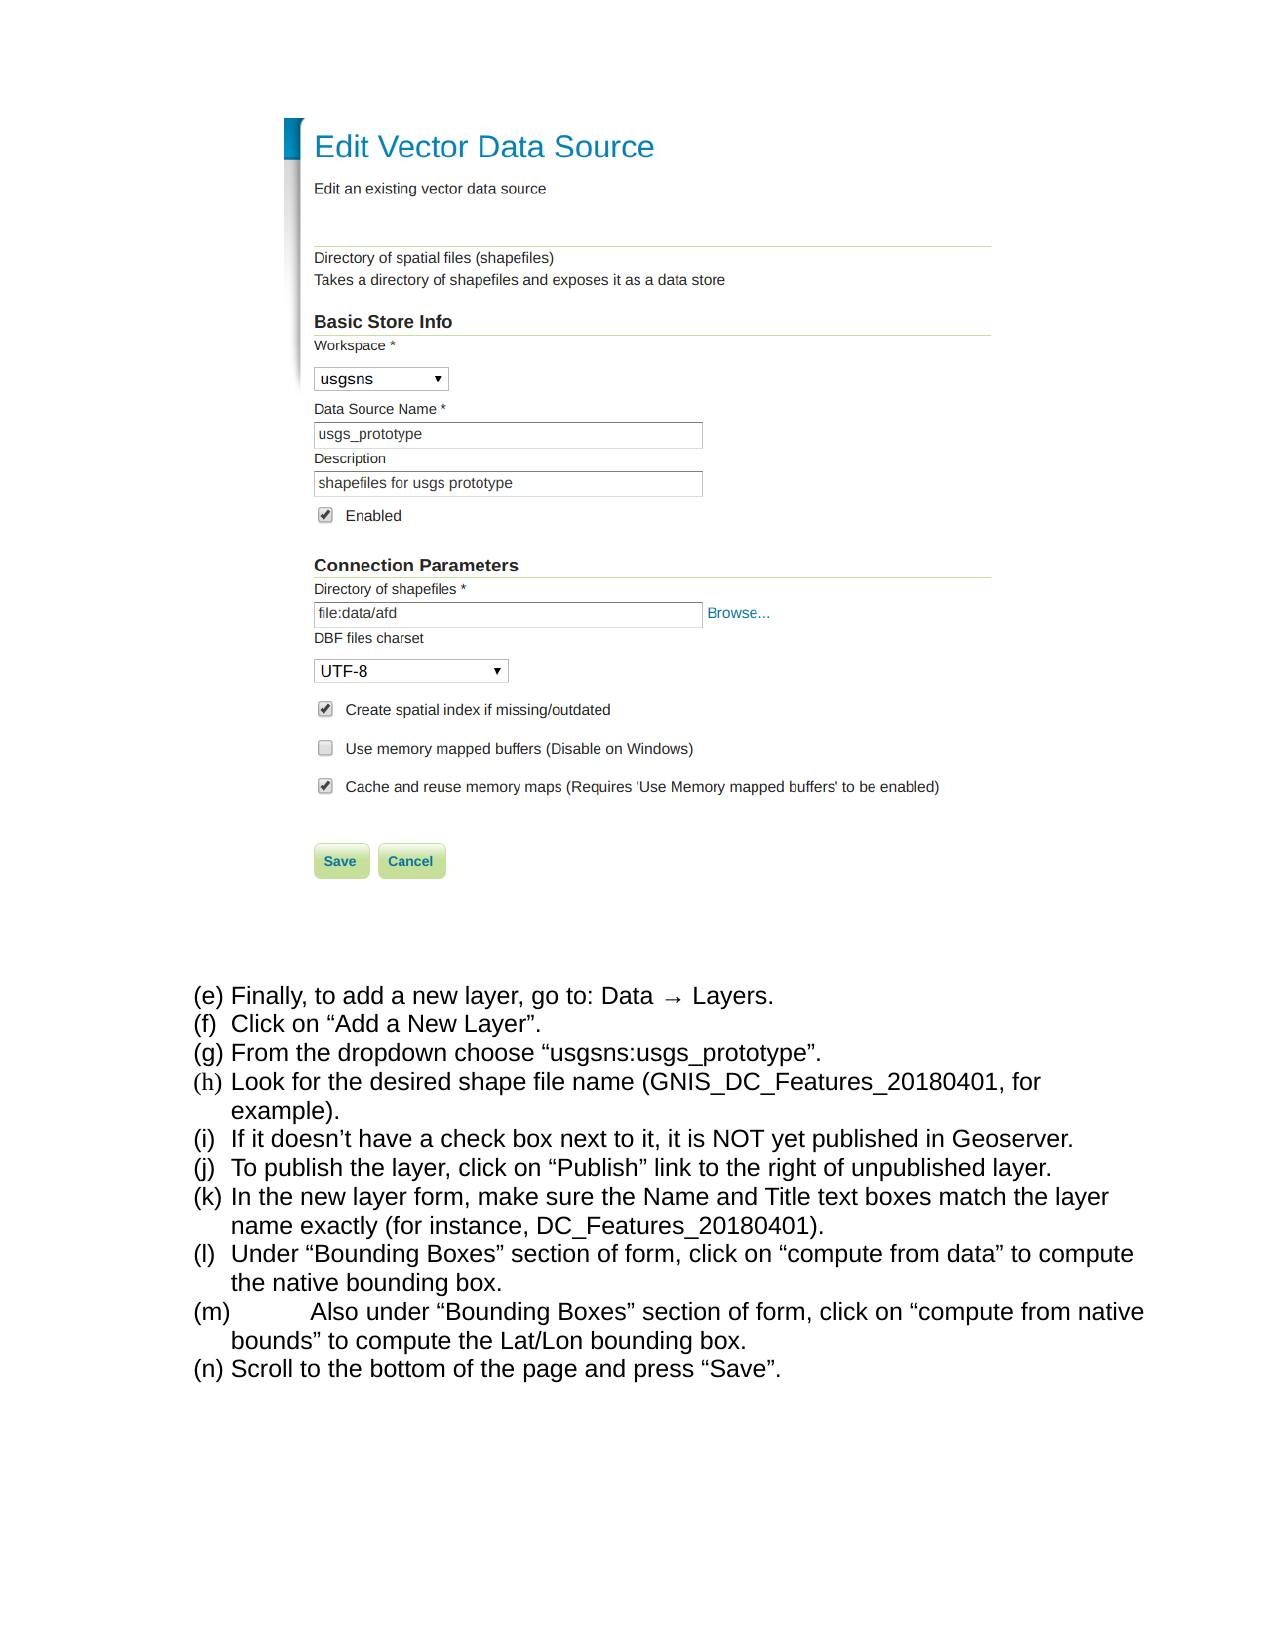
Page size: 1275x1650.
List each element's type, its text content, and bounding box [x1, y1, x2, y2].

list Finally, to add a new layer, go to: Data → Layers. [193, 981, 1157, 1009]
list If it doesn’t have a check box next to it, it is NOT yet published in Geoserver. [193, 1124, 1157, 1153]
picture [284, 118, 992, 909]
list Under “Bounding Boxes” section of form, click on “compute from data” to compute the native bounding box. [193, 1239, 1157, 1297]
list To publish the layer, click on “Publish” link to the right of unpublished layer. [193, 1153, 1157, 1182]
list From the dropdown choose “usgsns:usgs_prototype”. [193, 1038, 1157, 1067]
list Look for the desired shape file name (GNIS_DC_Features_20180401, for example). [193, 1067, 1157, 1124]
list Also under “Bounding Boxes” section of form, click on “compute from native bounds” to compute the Lat/Lon bounding box. [193, 1297, 1157, 1354]
list Click on “Add a New Layer”. [193, 1009, 1157, 1038]
list In the new layer form, make sure the Name and Title text boxes match the layer name exactly (for instance, DC_Features_20180401). [193, 1182, 1157, 1239]
list Scroll to the bottom of the page and press “Save”. [193, 1354, 1157, 1383]
